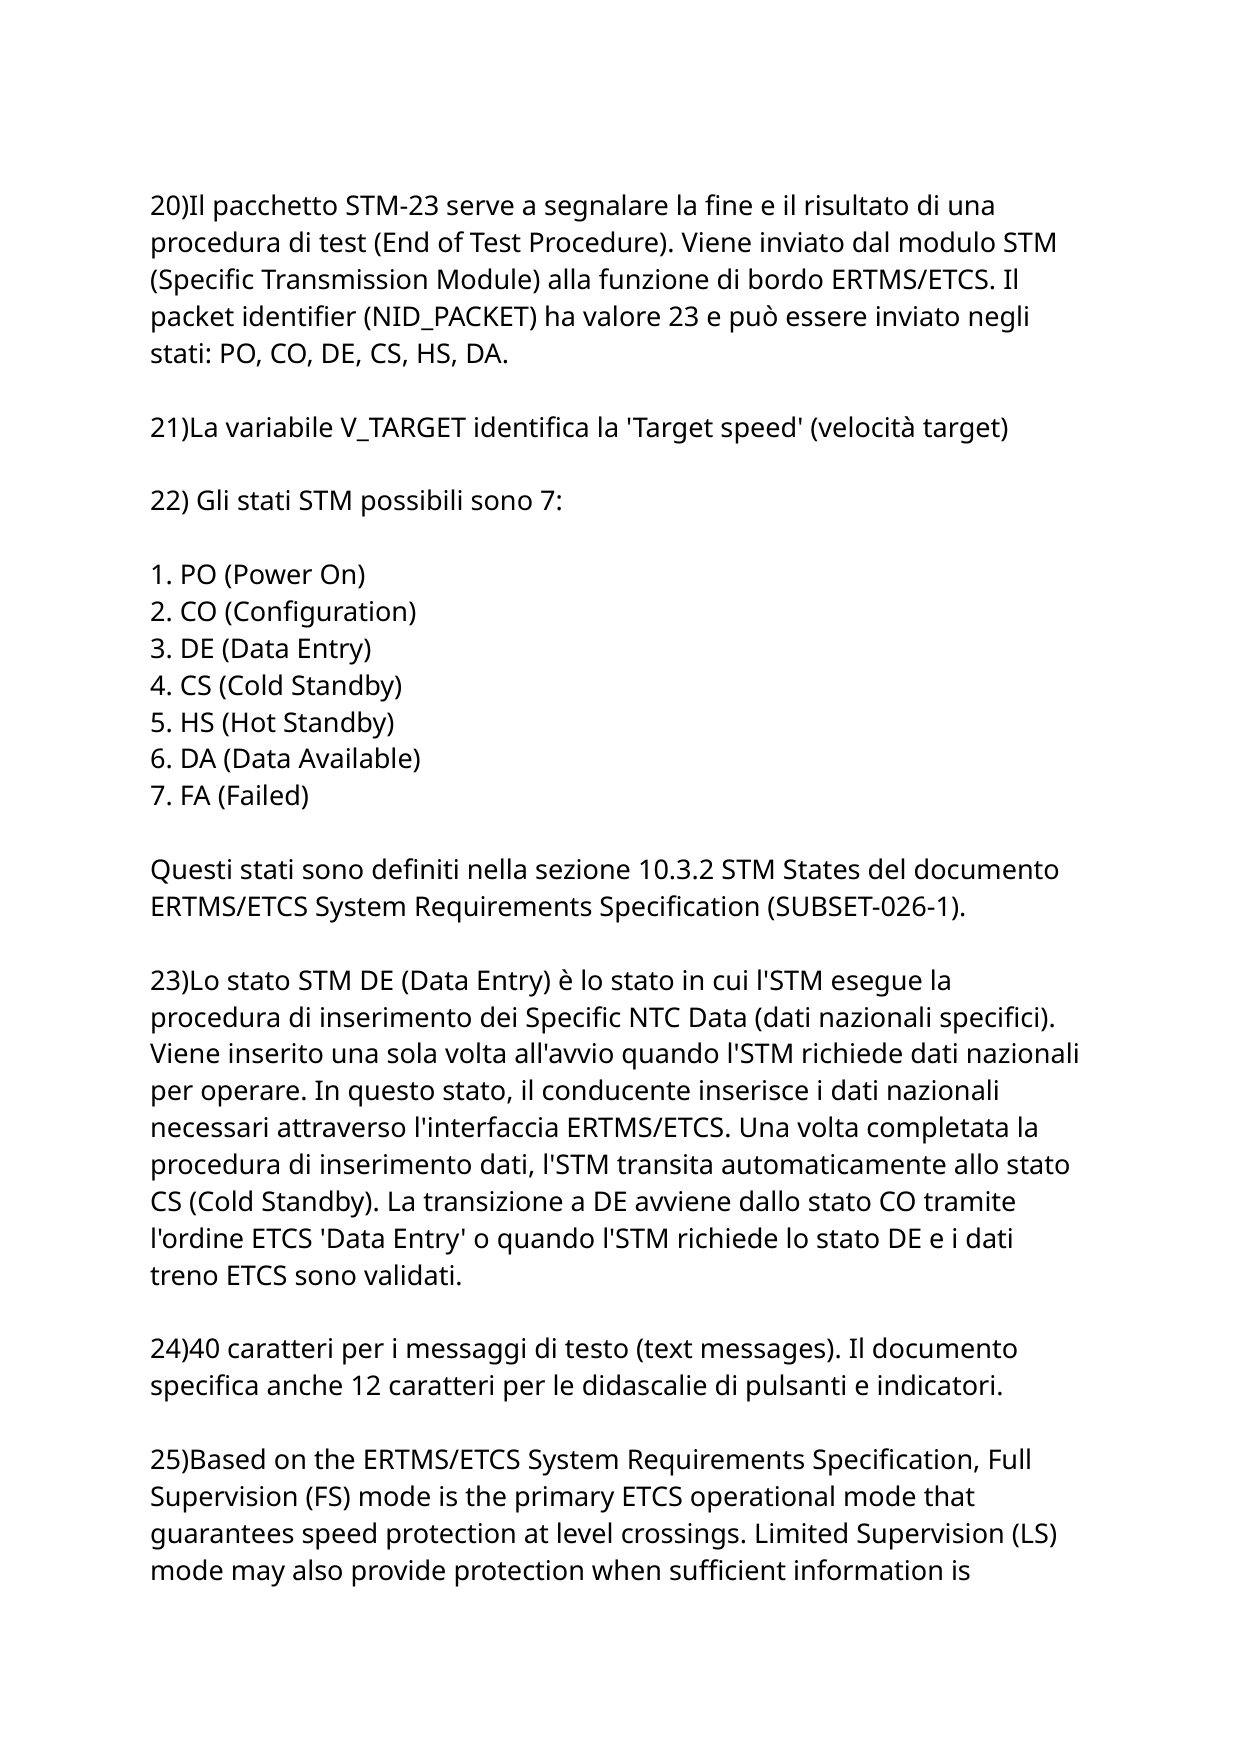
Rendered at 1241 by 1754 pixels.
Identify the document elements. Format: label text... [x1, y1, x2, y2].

text Questi stati sono definiti nella sezione 10.3.2 STM States del documento ERTMS/ETCS System Requirements Specification (SUBSET-026-1). [150, 851, 1090, 924]
text 21)La variabile V_TARGET identifica la 'Target speed' (velocità target) [150, 408, 1090, 445]
text 1. PO (Power On) [150, 556, 1090, 592]
text 23)Lo stato STM DE (Data Entry) è lo stato in cui l'STM esegue la procedura di inserimento dei Specific NTC Data (dati nazionali specifici). Viene inserito una sola volta all'avvio quando l'STM richiede dati nazionali per operare. In questo stato, il conducente inserisce i dati nazionali necessari attraverso l'interfaccia ERTMS/ETCS. Una volta completata la procedura di inserimento dati, l'STM transita automaticamente allo stato CS (Cold Standby). La transizione a DE avviene dallo stato CO tramite l'ordine ETCS 'Data Entry' o quando l'STM richiede lo stato DE e i dati treno ETCS sono validati. [150, 961, 1090, 1293]
text 4. CS (Cold Standby) [150, 666, 1090, 703]
text 25)Based on the ERTMS/ETCS System Requirements Specification, Full Supervision (FS) mode is the primary ETCS operational mode that guarantees speed protection at level crossings. Limited Supervision (LS) mode may also provide protection when sufficient information is [150, 1441, 1090, 1588]
text 3. DE (Data Entry) [150, 629, 1090, 666]
text 24)40 caratteri per i messaggi di testo (text messages). Il documento specifica anche 12 caratteri per le didascalie di pulsanti e indicatori. [150, 1330, 1090, 1404]
text 22) Gli stati STM possibili sono 7: [150, 482, 1090, 519]
text 20)Il pacchetto STM-23 serve a segnalare la fine e il risultato di una procedura di test (End of Test Procedure). Viene inviato dal modulo STM (Specific Transmission Module) alla funzione di bordo ERTMS/ETCS. Il packet identifier (NID_PACKET) ha valore 23 e può essere inviato negli stati: PO, CO, DE, CS, HS, DA. [150, 187, 1090, 371]
text 6. DA (Data Available) [150, 740, 1090, 777]
text 7. FA (Failed) [150, 777, 1090, 814]
text 5. HS (Hot Standby) [150, 703, 1090, 740]
text 2. CO (Configuration) [150, 592, 1090, 629]
